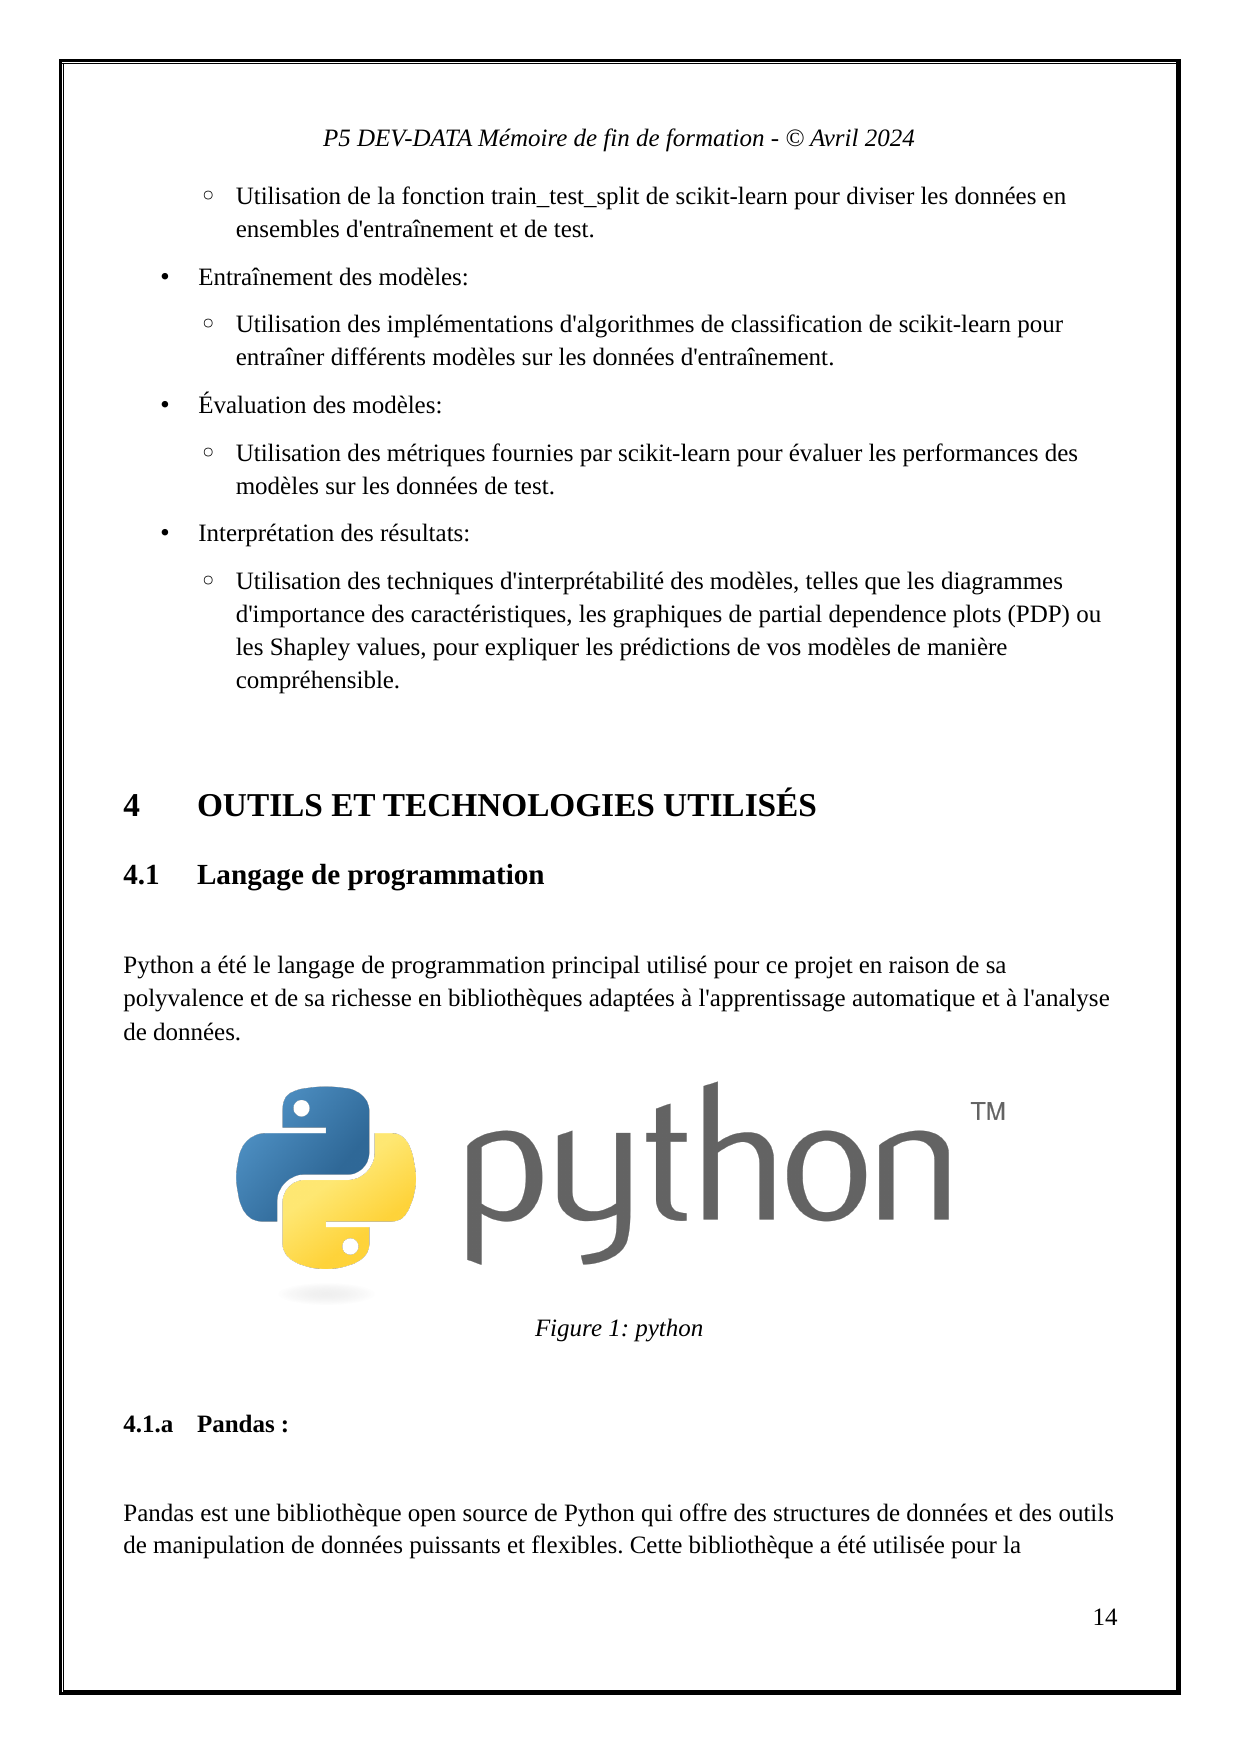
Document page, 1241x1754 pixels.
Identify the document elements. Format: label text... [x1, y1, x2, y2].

subtitle Langage de programmation [123, 857, 1117, 890]
list Évaluation des modèles: [161, 390, 1117, 419]
text Pandas est une bibliothèque open source de Python qui offre des structures de données et des outils de manipulation de données puissants et flexibles. Cette bibliothèque a été utilisée pour la [123, 1498, 1117, 1559]
list Entraînement des modèles: [161, 262, 1117, 291]
list Utilisation des implémentations d'algorithmes de classification de scikit-learn pour entraîner différents modèles sur les données d'entraînement. [198, 309, 1117, 371]
picture [227, 1076, 1013, 1310]
subtitle OUTILS ET TECHNOLOGIES UTILISÉS [123, 785, 1117, 823]
list Utilisation des techniques d'interprétabilité des modèles, telles que les diagrammes d'importance des caractéristiques, les graphiques de partial dependence plots (PDP) ou les Shapley values, pour expliquer les prédictions de vos modèles de manière compréhensible. [198, 566, 1117, 694]
subtitle Pandas : [123, 1409, 1117, 1437]
text Python a été le langage de programmation principal utilisé pour ce projet en raison de sa polyvalence et de sa richesse en bibliothèques adaptées à l'apprentissage automatique et à l'analyse de données. [123, 951, 1117, 1045]
list Utilisation de la fonction train_test_split de scikit-learn pour diviser les données en ensembles d'entraînement et de test. [198, 181, 1117, 243]
list Interprétation des résultats: [161, 518, 1117, 547]
text Figure 1: python [228, 1310, 1012, 1342]
list Utilisation des métriques fournies par scikit-learn pour évaluer les performances des modèles sur les données de test. [198, 438, 1117, 499]
